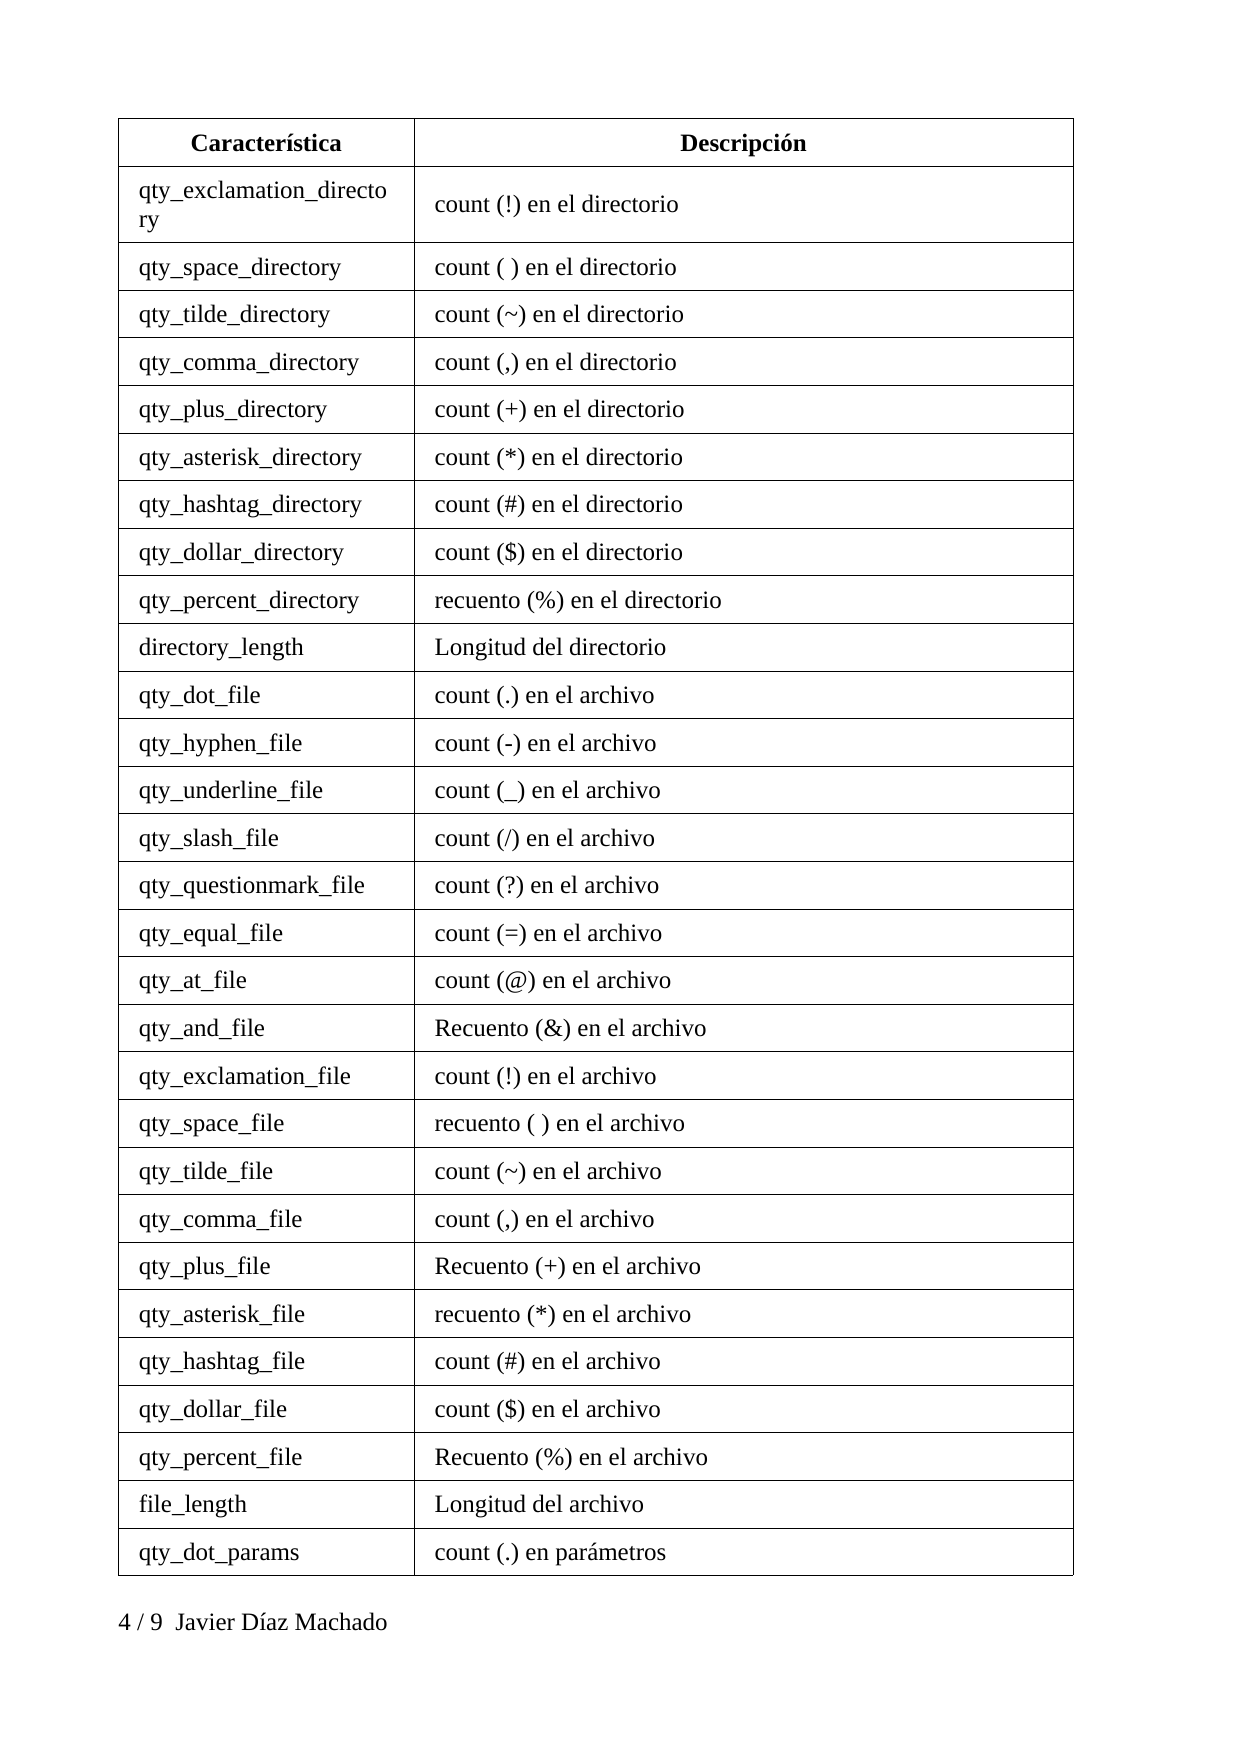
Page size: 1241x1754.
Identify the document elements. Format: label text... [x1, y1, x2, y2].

table_cell file_length [119, 1481, 414, 1527]
table_cell qty_dot_file [119, 672, 414, 718]
table_cell qty_tilde_file [119, 1148, 414, 1194]
table_cell Recuento (&) en el archivo [415, 1005, 1073, 1051]
table_cell count (@) en el archivo [415, 957, 1073, 1004]
table_cell recuento (%) en el directorio [415, 576, 1073, 623]
table_cell qty_equal_file [119, 910, 414, 956]
table_cell Recuento (+) en el archivo [415, 1243, 1073, 1289]
table_cell qty_dollar_directory [119, 529, 414, 575]
table_cell count (~) en el archivo [415, 1148, 1073, 1194]
table_header Característica [119, 119, 414, 166]
table_cell qty_space_directory [119, 243, 414, 290]
table_cell count (~) en el directorio [415, 291, 1073, 337]
table_cell qty_at_file [119, 957, 414, 1004]
table_cell count (.) en parámetros [415, 1529, 1073, 1575]
table_cell count (=) en el archivo [415, 910, 1073, 956]
table_cell qty_comma_file [119, 1195, 414, 1242]
table_cell recuento (*) en el archivo [415, 1290, 1073, 1337]
table_cell count (/) en el archivo [415, 814, 1073, 861]
table_cell qty_exclamation_file [119, 1052, 414, 1099]
table_cell qty_and_file [119, 1005, 414, 1051]
table_cell qty_hashtag_directory [119, 481, 414, 528]
table_cell qty_exclamation_directory [119, 167, 414, 242]
table_cell qty_tilde_directory [119, 291, 414, 337]
table_cell count (*) en el directorio [415, 434, 1073, 480]
table_cell qty_hashtag_file [119, 1338, 414, 1384]
table_cell qty_hyphen_file [119, 719, 414, 766]
table_cell count (!) en el archivo [415, 1052, 1073, 1099]
table_cell Longitud del directorio [415, 624, 1073, 671]
table_cell count (+) en el directorio [415, 386, 1073, 432]
table_cell count (#) en el archivo [415, 1338, 1073, 1384]
table_cell qty_space_file [119, 1100, 414, 1147]
table_cell Longitud del archivo [415, 1481, 1073, 1527]
table_cell count (_) en el archivo [415, 767, 1073, 813]
table_cell qty_asterisk_directory [119, 434, 414, 480]
table_cell qty_dollar_file [119, 1386, 414, 1432]
table_cell qty_percent_file [119, 1433, 414, 1480]
table_cell qty_questionmark_file [119, 862, 414, 908]
table_cell qty_underline_file [119, 767, 414, 813]
table_cell count (#) en el directorio [415, 481, 1073, 528]
table_cell count (!) en el directorio [415, 167, 1073, 242]
table_cell directory_length [119, 624, 414, 671]
table_cell count (-) en el archivo [415, 719, 1073, 766]
table_cell qty_plus_file [119, 1243, 414, 1289]
table_cell Recuento (%) en el archivo [415, 1433, 1073, 1480]
table_cell qty_slash_file [119, 814, 414, 861]
table_cell count ($) en el directorio [415, 529, 1073, 575]
table_cell qty_dot_params [119, 1529, 414, 1575]
table_cell count (.) en el archivo [415, 672, 1073, 718]
table_cell count (,) en el archivo [415, 1195, 1073, 1242]
table_cell count ( ) en el directorio [415, 243, 1073, 290]
table_cell qty_plus_directory [119, 386, 414, 432]
table_cell qty_comma_directory [119, 338, 414, 385]
table_cell qty_percent_directory [119, 576, 414, 623]
table_header Descripción [415, 119, 1073, 166]
table_cell count (,) en el directorio [415, 338, 1073, 385]
table_cell count (?) en el archivo [415, 862, 1073, 908]
table_cell count ($) en el archivo [415, 1386, 1073, 1432]
table_cell recuento ( ) en el archivo [415, 1100, 1073, 1147]
table_cell qty_asterisk_file [119, 1290, 414, 1337]
